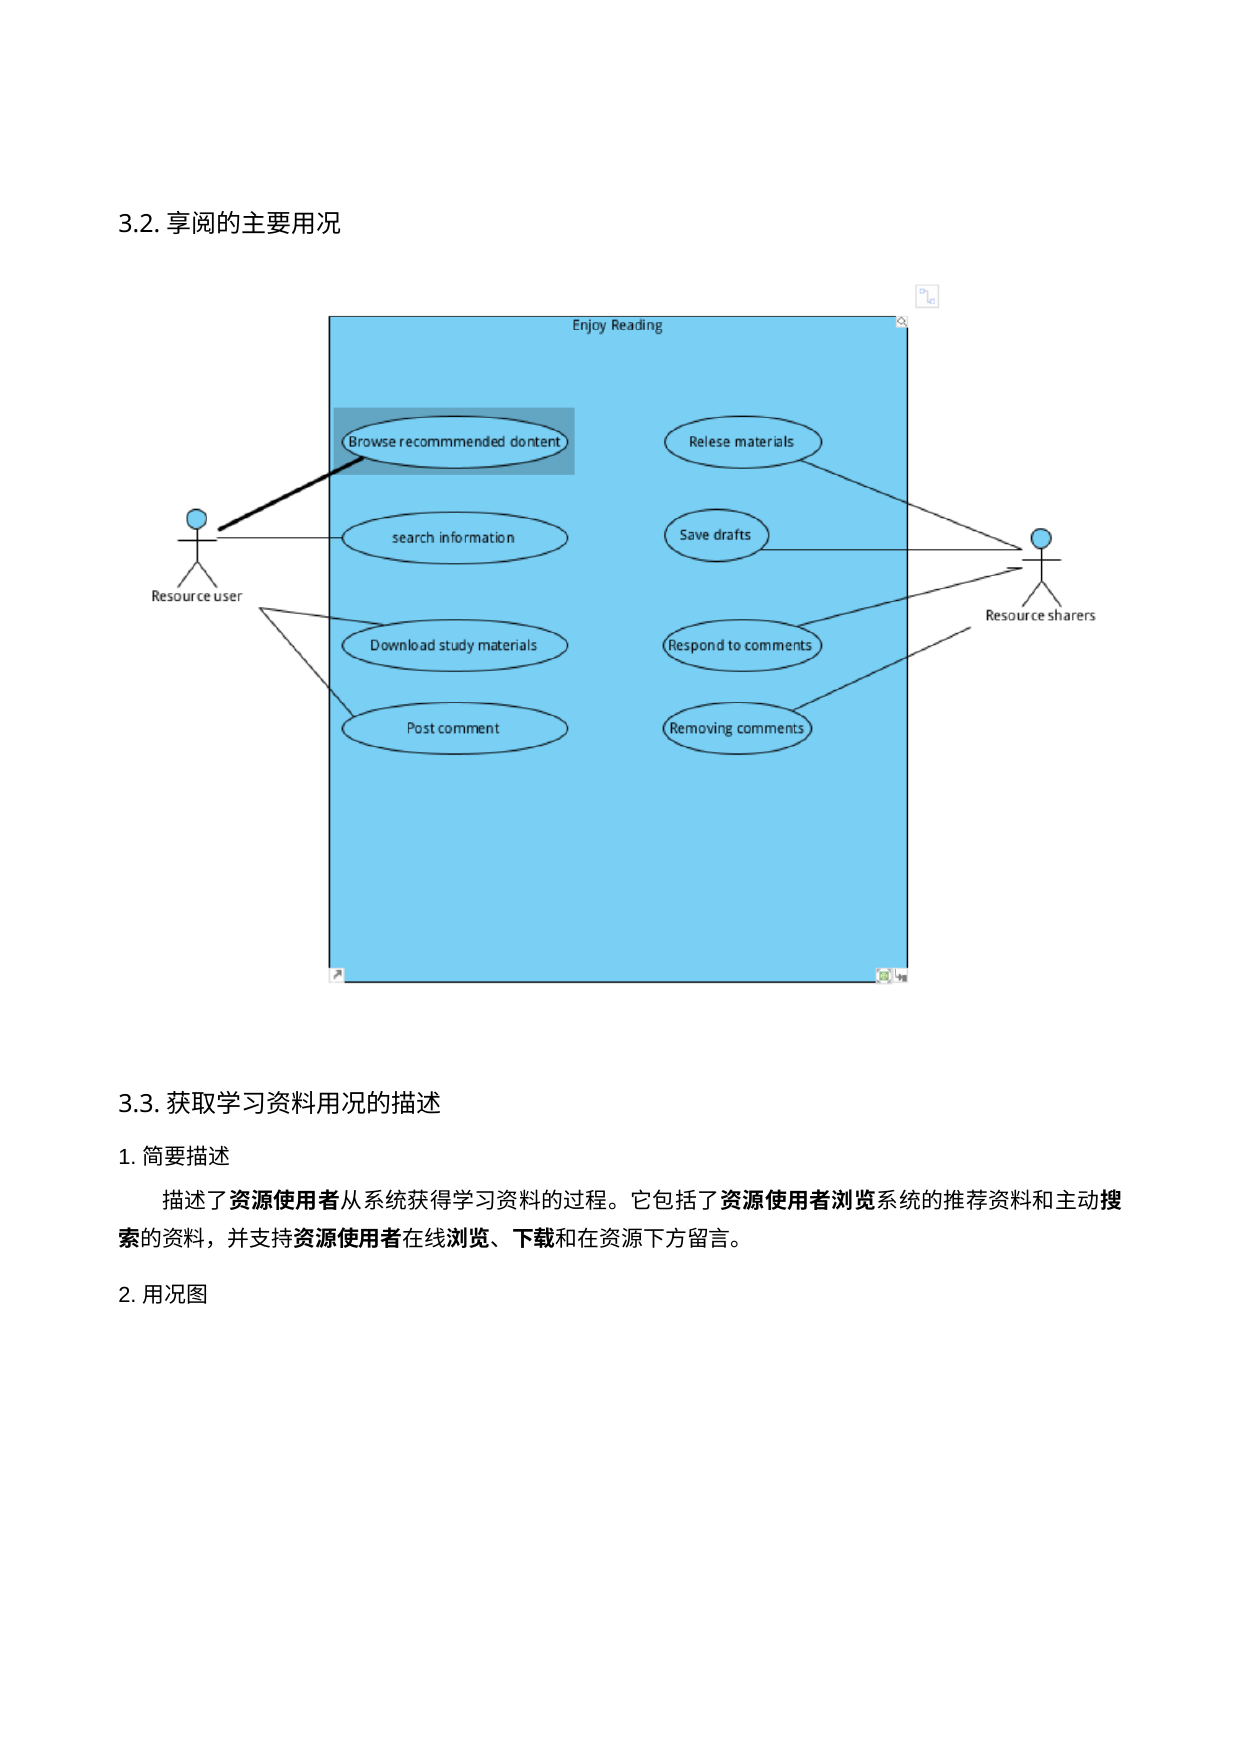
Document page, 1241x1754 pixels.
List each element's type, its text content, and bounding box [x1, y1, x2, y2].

text 描述了资源使用者从系统获得学习资料的过程。它包括了资源使用者浏览系统的推荐资料和主动搜索的资料，并支持资源使用者在线浏览、下载和在资源下方留言。 [118, 1183, 1122, 1253]
subtitle 用况图 [118, 1277, 1122, 1309]
subtitle 享阅的主要用况 [118, 204, 1122, 240]
subtitle 简要描述 [118, 1139, 1122, 1170]
subtitle 获取学习资料用况的描述 [118, 1083, 1122, 1120]
picture [118, 247, 1123, 1006]
